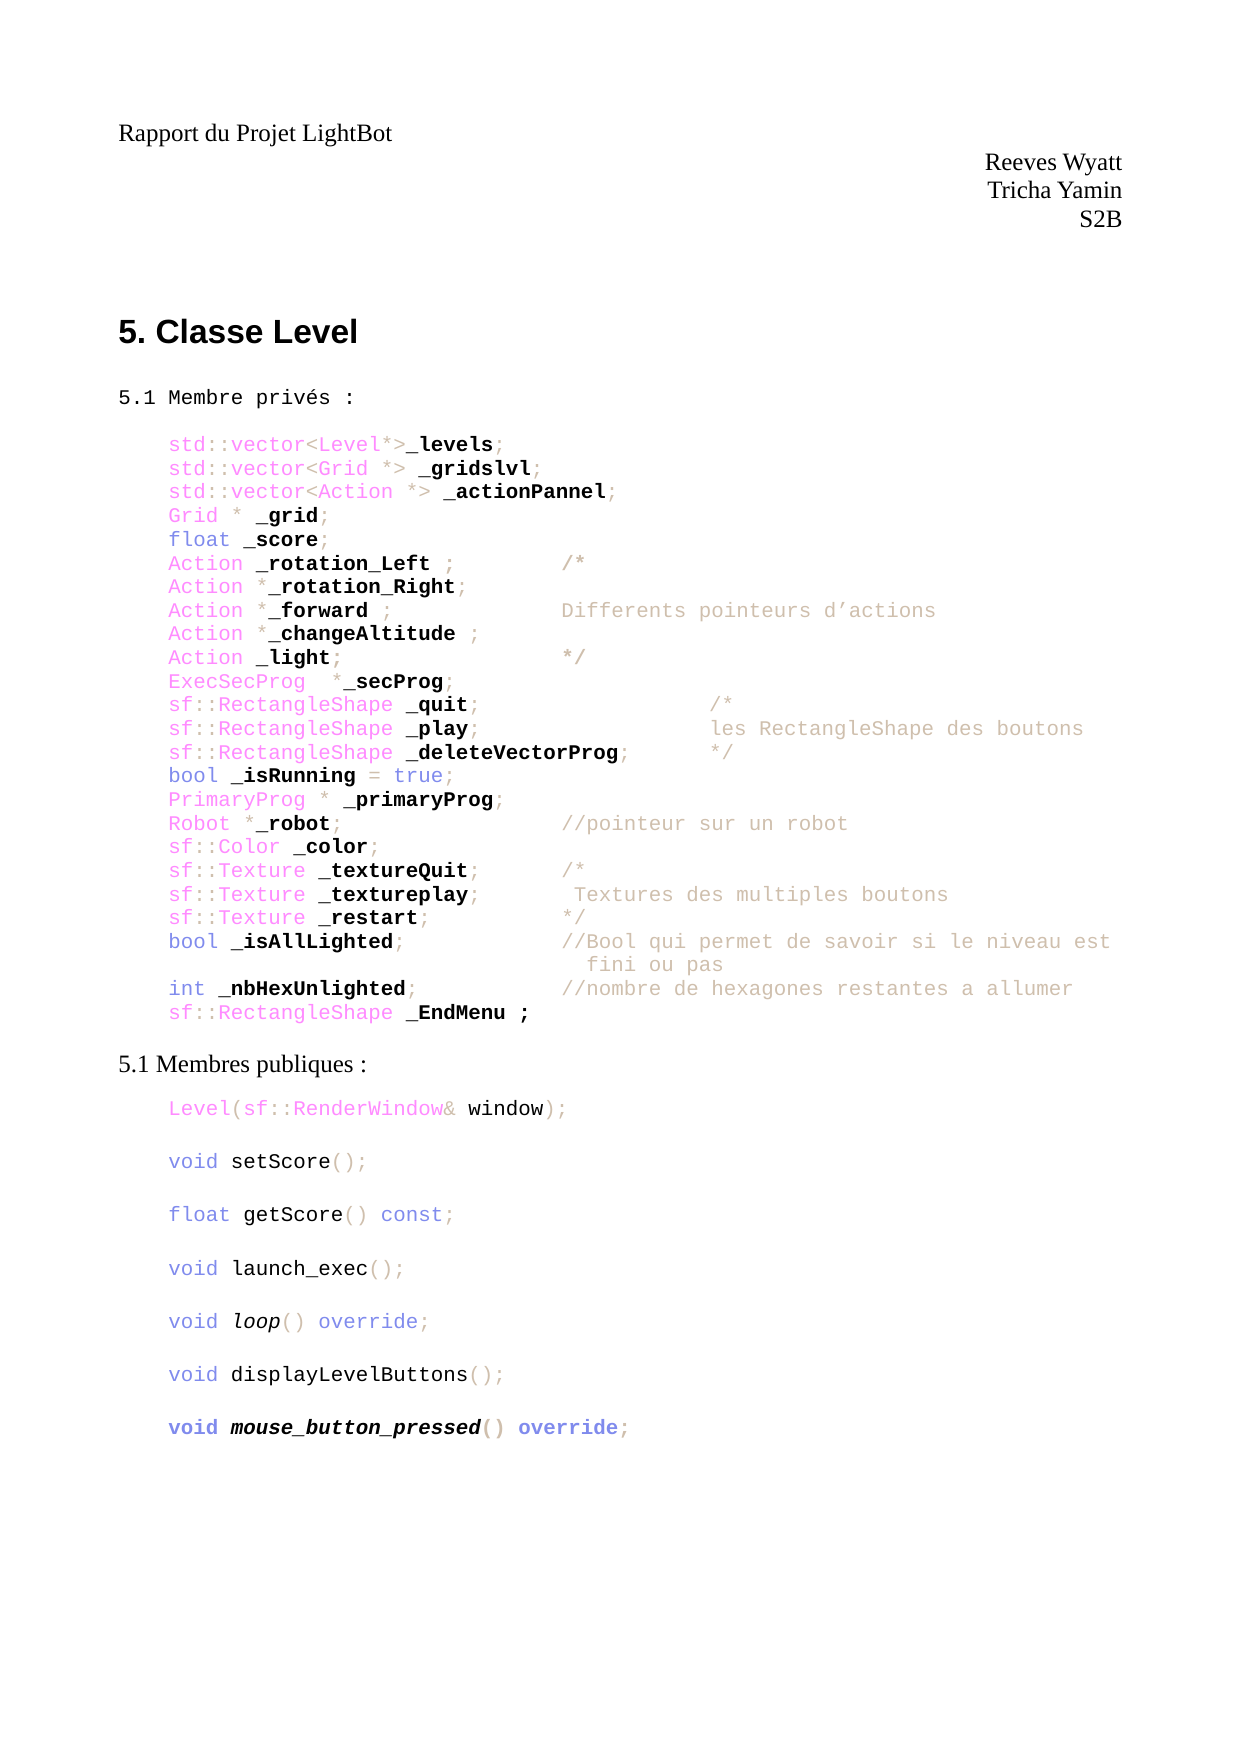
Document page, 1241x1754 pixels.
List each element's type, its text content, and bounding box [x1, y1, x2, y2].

text std::vector<Grid *> _gridslvl; [118, 458, 1122, 482]
text sf::Texture _textureplay; Textures des multiples boutons [118, 883, 1122, 907]
text Action _light; */ [118, 647, 1122, 671]
text sf::RectangleShape _play; les RectangleShape des boutons [118, 718, 1122, 742]
text 5.1 Membre privés : [118, 387, 1122, 411]
text Level(sf::RenderWindow& window); [118, 1098, 1122, 1122]
text void loop() override; [118, 1311, 1122, 1334]
text float getScore() const; [118, 1204, 1122, 1228]
text std::vector<Level*>_levels; [118, 434, 1122, 458]
text sf::RectangleShape _quit; /* [118, 694, 1122, 718]
text 5.1 Membres publiques : [118, 1049, 1122, 1078]
text Action *_forward ; Differents pointeurs d’actions [118, 600, 1122, 623]
text Grid * _grid; [118, 505, 1122, 529]
text void displayLevelButtons(); [118, 1364, 1122, 1387]
text Action _rotation_Left ; /* [118, 552, 1122, 576]
text sf::Color _color; [118, 836, 1122, 860]
text float _score; [118, 529, 1122, 552]
text Action *_changeAltitude ; [118, 623, 1122, 647]
text void setScore(); [118, 1151, 1122, 1175]
text Action *_rotation_Right; [118, 576, 1122, 600]
subtitle 5. Classe Level [118, 312, 1122, 351]
text sf::RectangleShape _deleteVectorProg; */ [118, 742, 1122, 765]
text std::vector<Action *> _actionPannel; [118, 482, 1122, 505]
text void launch_exec(); [118, 1257, 1122, 1281]
text sf::Texture _textureQuit; /* [118, 860, 1122, 883]
text PrimaryProg * _primaryProg; [118, 789, 1122, 813]
text Robot *_robot; //pointeur sur un robot [118, 813, 1122, 836]
text ExecSecProg *_secProg; [118, 671, 1122, 694]
text bool _isRunning = true; [118, 765, 1122, 789]
text bool _isAllLighted; //Bool qui permet de savoir si le niveau est fini ou pas [118, 931, 1122, 978]
text sf::Texture _restart; */ [118, 907, 1122, 931]
text int _nbHexUnlighted; //nombre de hexagones restantes a allumer [118, 978, 1122, 1002]
text sf::RectangleShape _EndMenu ; [118, 1002, 1122, 1025]
text void mouse_button_pressed() override; [118, 1417, 1122, 1441]
